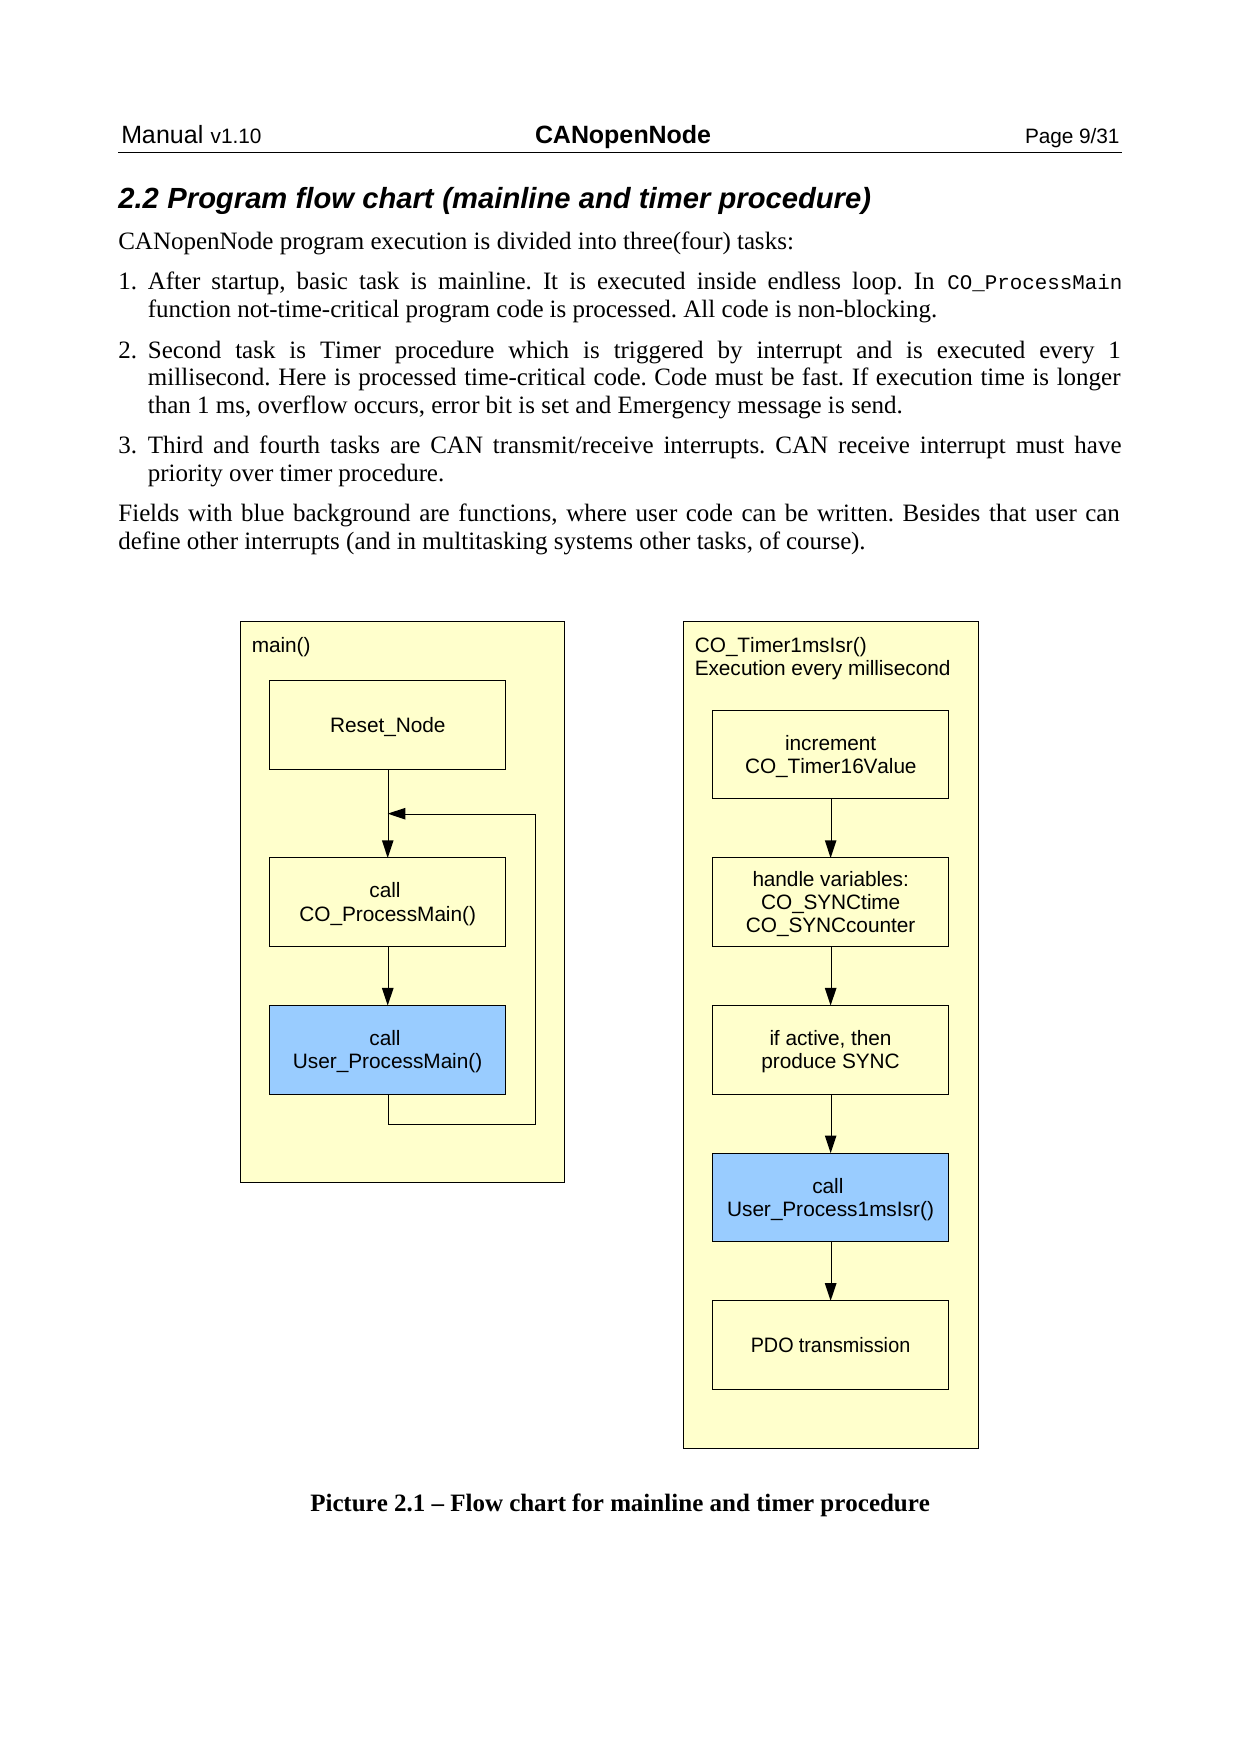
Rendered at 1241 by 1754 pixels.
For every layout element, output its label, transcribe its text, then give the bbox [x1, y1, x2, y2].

list After startup, basic task is mainline. It is executed inside endless loop. In CO_ProcessMain function not-time-critical program code is processed. All code is non-blocking. [118, 267, 1122, 323]
list Third and fourth tasks are CAN transmit/receive interrupts. CAN receive interrupt must have priority over timer procedure. [118, 431, 1122, 487]
subtitle Picture 2.1 – Flow chart for mainline and timer procedure [118, 1489, 1122, 1517]
text Fields with blue background are functions, where user code can be written. Besides that user can define other interrupts (and in multitasking systems other tasks, of course). [118, 499, 1122, 555]
subtitle 2.2 Program flow chart (mainline and timer procedure) [118, 182, 1122, 214]
list Second task is Timer procedure which is triggered by interrupt and is executed every 1 millisecond. Here is processed time-critical code. Code must be fast. If execution time is longer than 1 ms, overflow occurs, error bit is set and Emergency message is send. [118, 336, 1122, 419]
text CANopenNode program execution is divided into three(four) tasks: [118, 227, 1122, 254]
